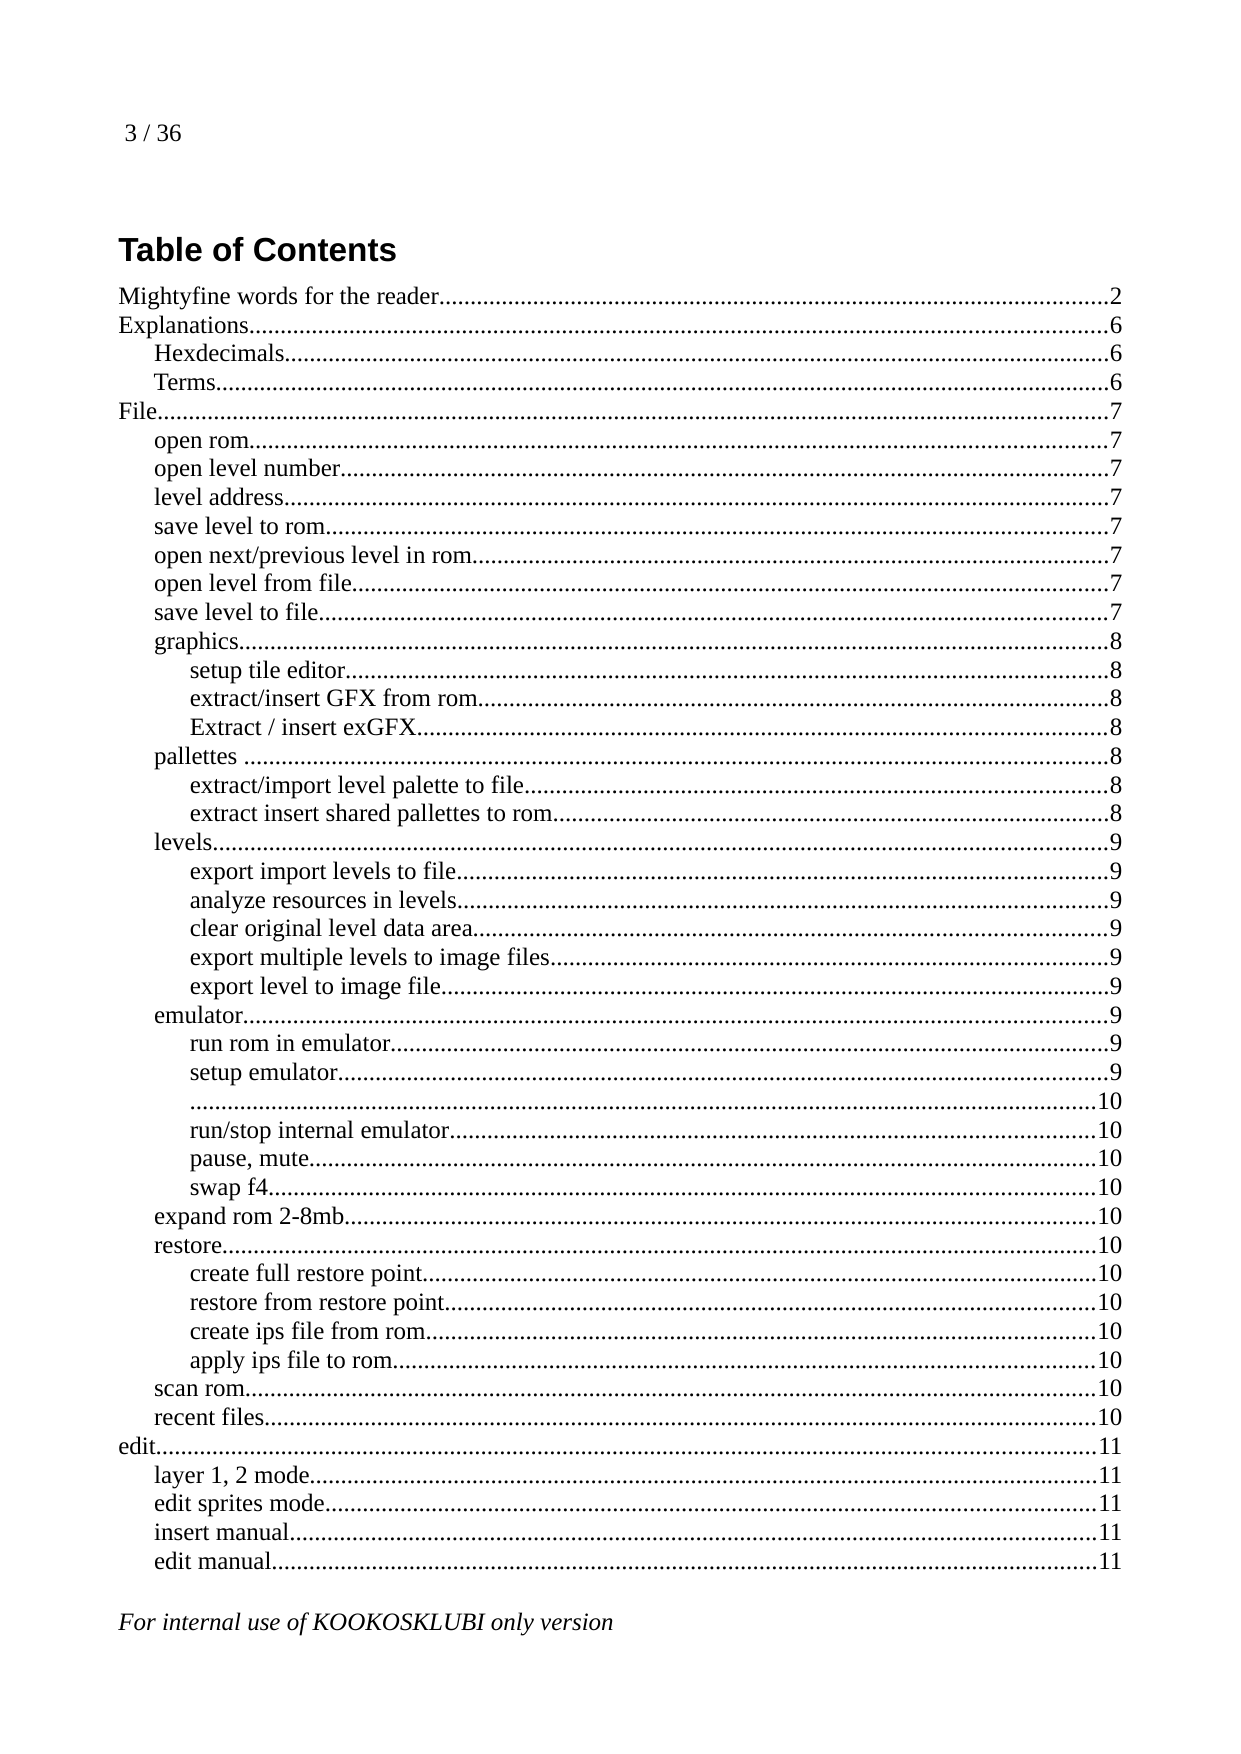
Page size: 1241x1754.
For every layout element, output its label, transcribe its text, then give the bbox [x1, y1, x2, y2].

text swap f4 10 [177, 1172, 1122, 1201]
text apply ips file to rom 10 [177, 1345, 1122, 1373]
text emulator 9 [148, 1000, 1122, 1028]
text restore 10 [148, 1230, 1122, 1258]
text clear original level data area 9 [177, 913, 1122, 942]
text export multiple levels to image files 9 [177, 942, 1122, 971]
text 10 [177, 1086, 1122, 1115]
text create ips file from rom 10 [177, 1316, 1122, 1345]
text Terms 6 [148, 367, 1122, 396]
text export import levels to file 9 [177, 856, 1122, 885]
text setup emulator 9 [177, 1057, 1122, 1086]
text edit 11 [118, 1431, 1122, 1460]
text edit sprites mode 11 [148, 1488, 1122, 1517]
text expand rom 2-8mb 10 [148, 1201, 1122, 1230]
text create full restore point 10 [177, 1258, 1122, 1287]
text level address 7 [148, 482, 1122, 511]
text run/stop internal emulator 10 [177, 1115, 1122, 1143]
text save level to file 7 [148, 597, 1122, 626]
text Explanations 6 [118, 310, 1122, 338]
text open level number 7 [148, 453, 1122, 482]
text restore from restore point 10 [177, 1287, 1122, 1316]
text open next/previous level in rom 7 [148, 540, 1122, 568]
text graphics 8 [148, 626, 1122, 655]
text recent files 10 [148, 1402, 1122, 1431]
text open rom 7 [148, 425, 1122, 453]
subtitle Table of Contents [118, 230, 1122, 268]
text open level from file 7 [148, 568, 1122, 597]
text extract/import level palette to file 8 [177, 770, 1122, 798]
text File 7 [118, 396, 1122, 425]
text save level to rom 7 [148, 511, 1122, 540]
text extract/insert GFX from rom 8 [177, 683, 1122, 712]
text levels 9 [148, 827, 1122, 856]
text extract insert shared pallettes to rom 8 [177, 798, 1122, 827]
text layer 1, 2 mode 11 [148, 1460, 1122, 1488]
text Extract / insert exGFX 8 [177, 712, 1122, 741]
text export level to image file 9 [177, 971, 1122, 1000]
text pause, mute 10 [177, 1143, 1122, 1172]
text Mightyfine words for the reader 2 [118, 281, 1122, 310]
text edit manual 11 [148, 1546, 1122, 1575]
text setup tile editor 8 [177, 655, 1122, 683]
text run rom in emulator 9 [177, 1028, 1122, 1057]
text pallettes 8 [148, 741, 1122, 770]
text analyze resources in levels 9 [177, 885, 1122, 913]
text Hexdecimals 6 [148, 338, 1122, 367]
text scan rom 10 [148, 1373, 1122, 1402]
text insert manual 11 [148, 1517, 1122, 1546]
